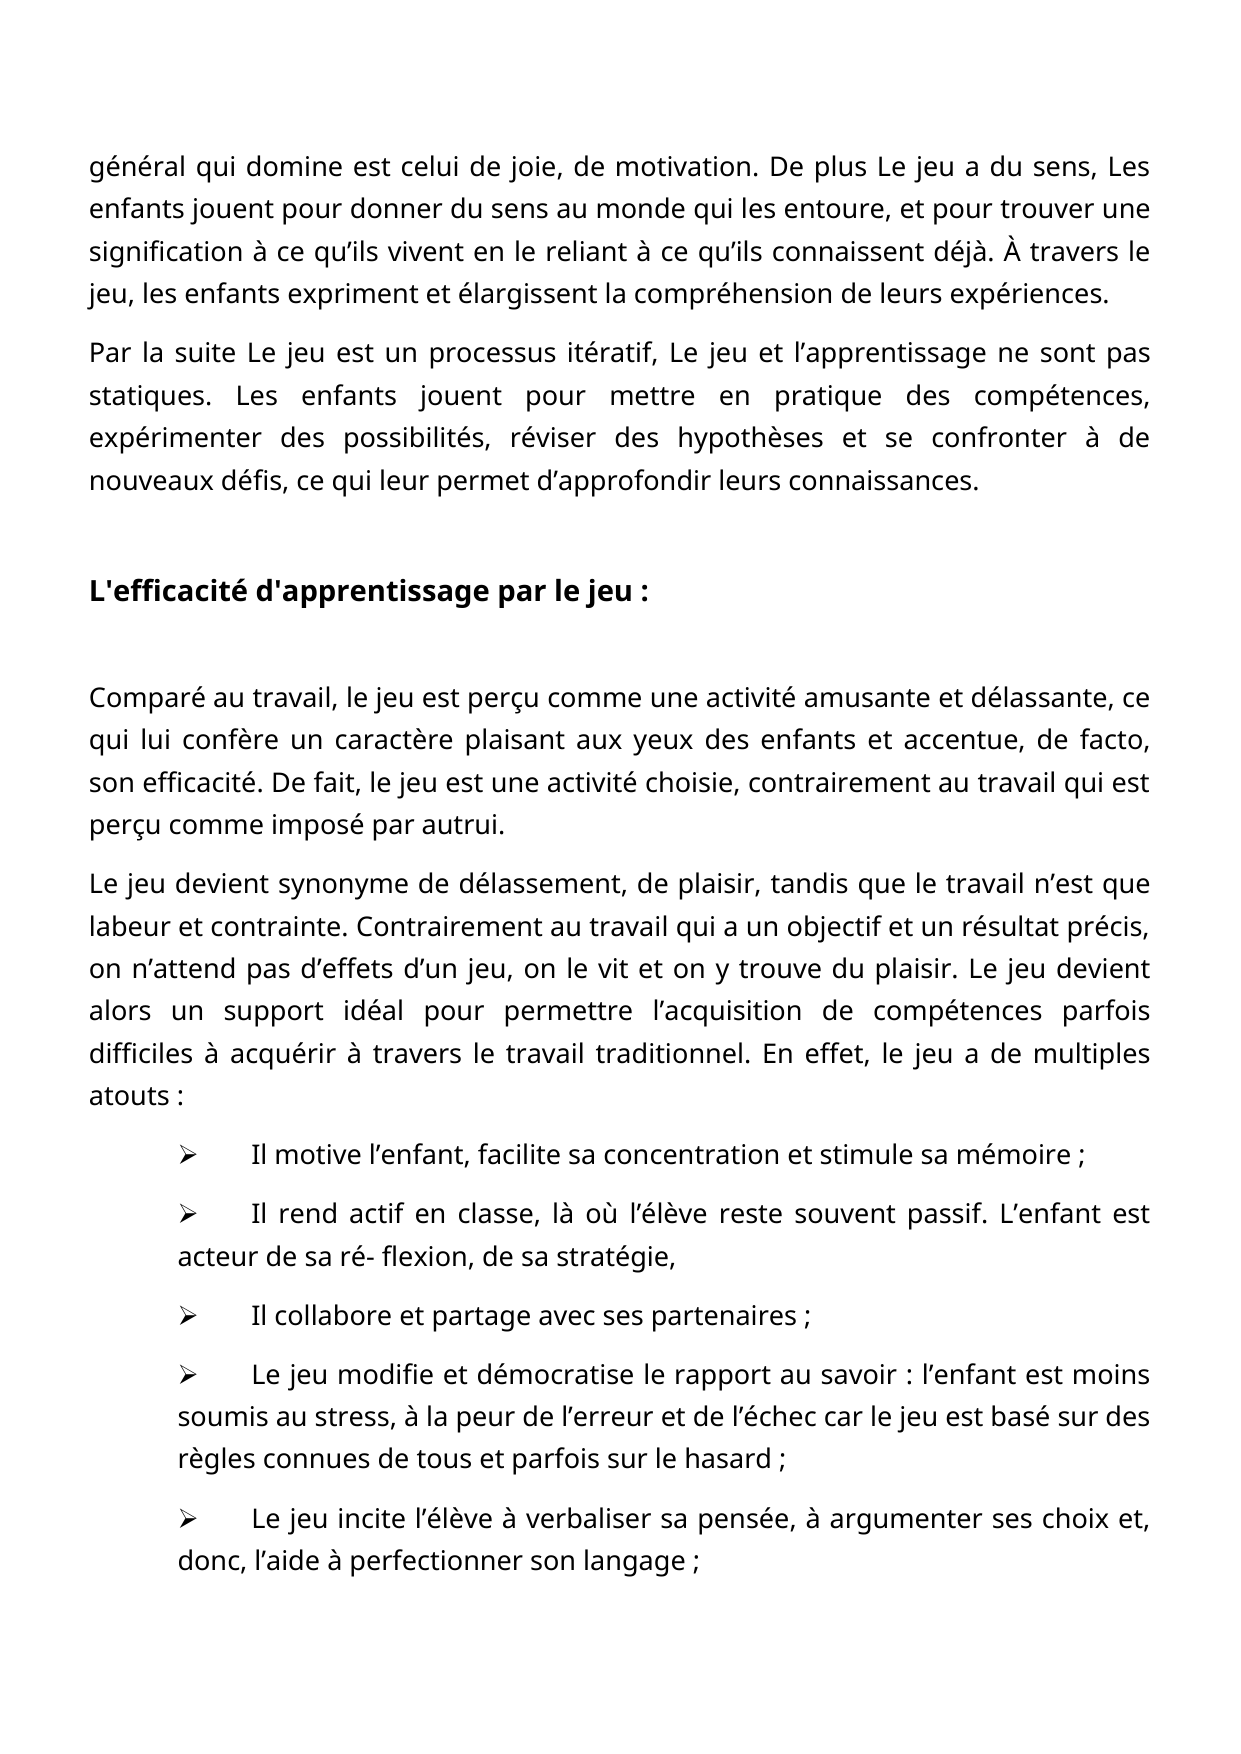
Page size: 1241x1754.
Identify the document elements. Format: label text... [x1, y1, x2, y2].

list Il motive l’enfant, facilite sa concentration et stimule sa mémoire ; [177, 1136, 1152, 1172]
list Il collabore et partage avec ses partenaires ; [177, 1296, 1152, 1333]
text L'efficacité d'apprentissage par le jeu : [89, 570, 1152, 609]
text général qui domine est celui de joie, de motivation. De plus Le jeu a du sens, Les enfants jouent pour donner du sens au monde qui les entoure, et pour trouver une signification à ce qu’ils vivent en le reliant à ce qu’ils connaissent déjà. À travers le jeu, les enfants expriment et élargissent la compréhension de leurs expériences. [89, 148, 1152, 312]
text Comparé au travail, le jeu est perçu comme une activité amusante et délassante, ce qui lui confère un caractère plaisant aux yeux des enfants et accentue, de facto, son efficacité. De fait, le jeu est une activité choisie, contrairement au travail qui est perçu comme imposé par autrui. [89, 678, 1152, 842]
list Le jeu incite l’élève à verbaliser sa pensée, à argumenter ses choix et, donc, l’aide à perfectionner son langage ; [177, 1499, 1152, 1578]
list Le jeu modifie et démocratise le rapport au savoir : l’enfant est moins soumis au stress, à la peur de l’erreur et de l’échec car le jeu est basé sur des règles connues de tous et parfois sur le hasard ; [177, 1355, 1152, 1477]
text Par la suite Le jeu est un processus itératif, Le jeu et l’apprentissage ne sont pas statiques. Les enfants jouent pour mettre en pratique des compétences, expérimenter des possibilités, réviser des hypothèses et se confronter à de nouveaux défis, ce qui leur permet d’approfondir leurs connaissances. [89, 334, 1152, 498]
list Il rend actif en classe, là où l’élève reste souvent passif. L’enfant est acteur de sa ré- flexion, de sa stratégie, [177, 1195, 1152, 1274]
text Le jeu devient synonyme de délassement, de plaisir, tandis que le travail n’est que labeur et contrainte. Contrairement au travail qui a un objectif et un résultat précis, on n’attend pas d’effets d’un jeu, on le vit et on y trouve du plaisir. Le jeu devient alors un support idéal pour permettre l’acquisition de compétences parfois difficiles à acquérir à travers le travail traditionnel. En effet, le jeu a de multiples atouts : [89, 864, 1152, 1113]
